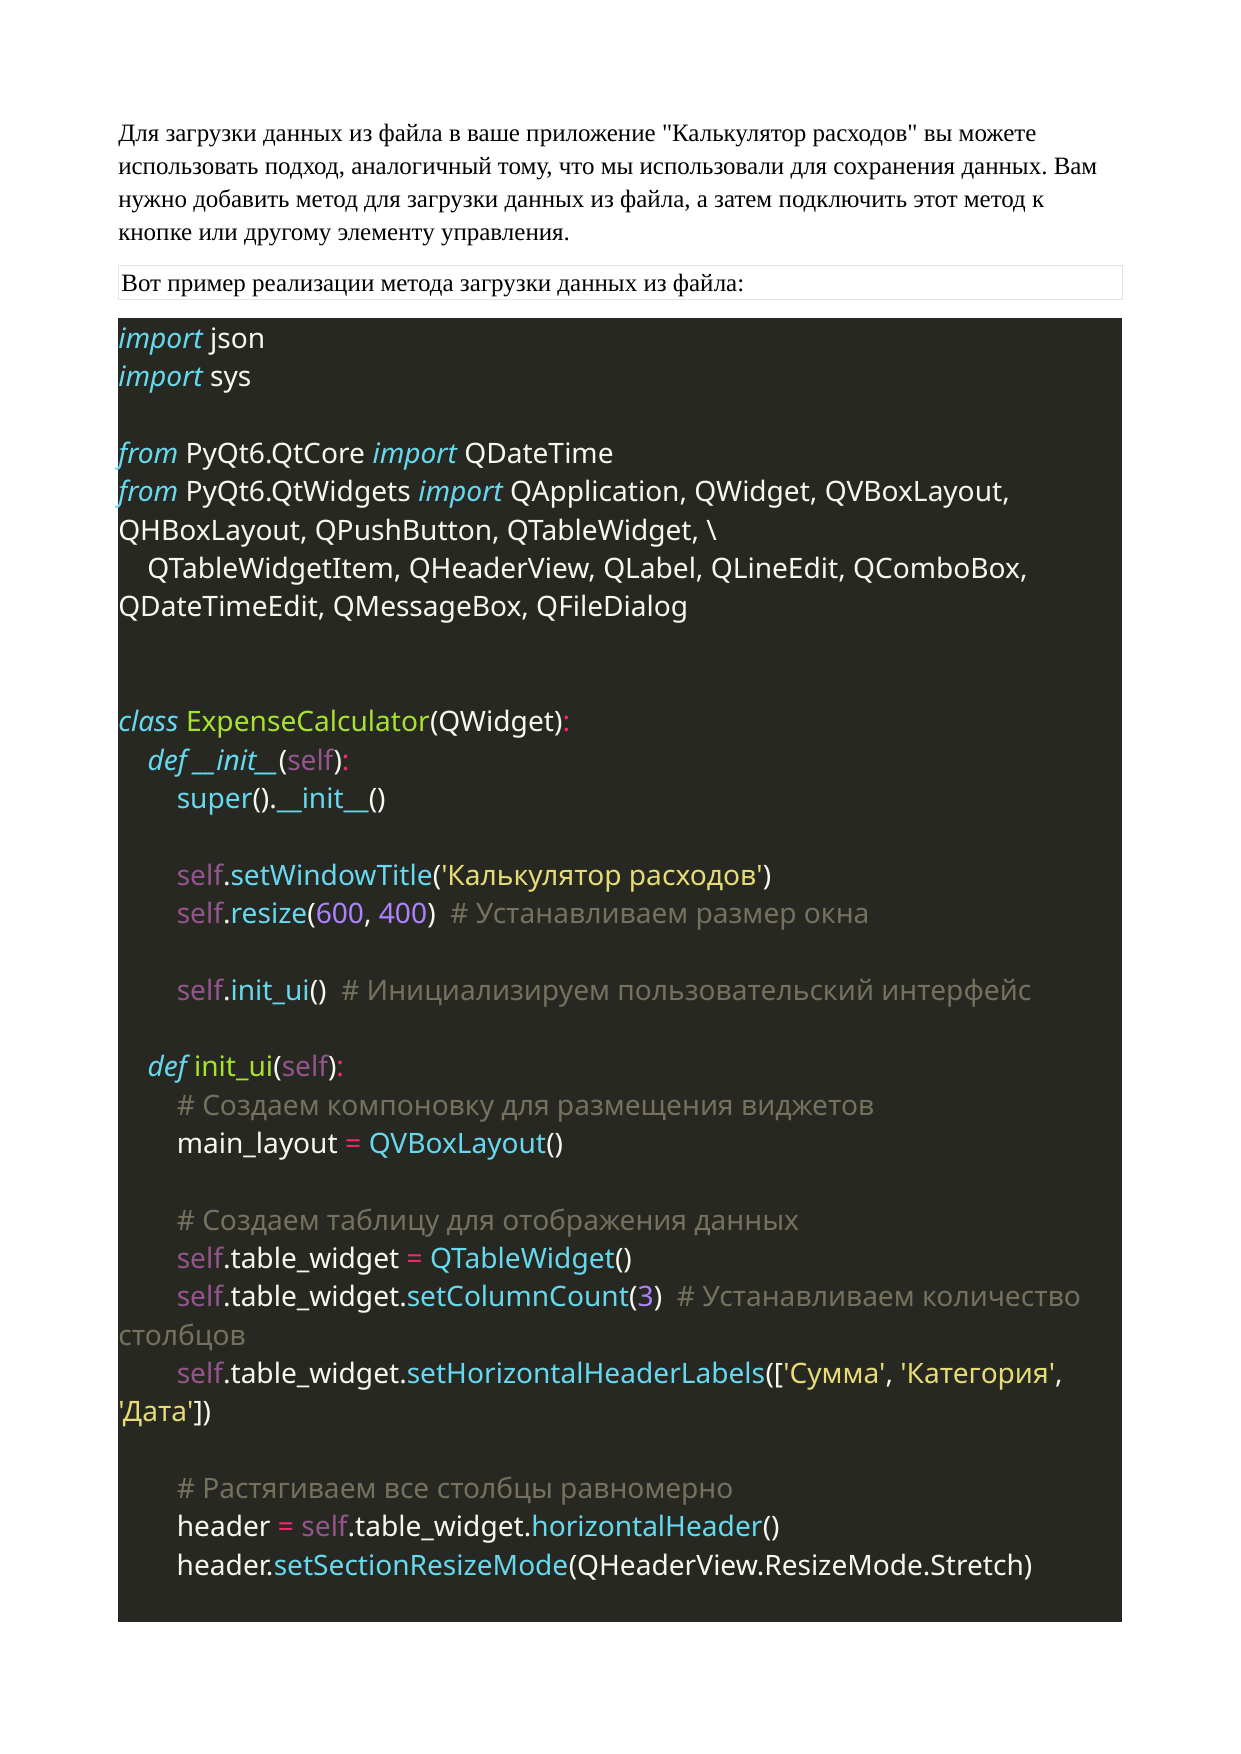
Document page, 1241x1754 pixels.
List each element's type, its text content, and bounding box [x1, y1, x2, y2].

text Вот пример реализации метода загрузки данных из файла: [119, 266, 1122, 299]
text Для загрузки данных из файла в ваше приложение "Калькулятор расходов" вы можете использовать подход, аналогичный тому, что мы использовали для сохранения данных. Вам нужно добавить метод для загрузки данных из файла, а затем подключить этот метод к кнопке или другому элементу управления. [118, 118, 1122, 246]
text import json import sys from PyQt6.QtCore import QDateTime from PyQt6.QtWidgets import QApplication, QWidget, QVBoxLayout, QHBoxLayout, QPushButton, QTableWidget, \ QTableWidgetItem, QHeaderView, QLabel, QLineEdit, QComboBox, QDateTimeEdit, QMessageBox, QFileDialog class ExpenseCalculator(QWidget): def __init__(self): super().__init__() self.setWindowTitle('Калькулятор расходов') self.resize(600, 400) # Устанавливаем размер окна self.init_ui() # Инициализируем пользовательский интерфейс def init_ui(self): # Создаем компоновку для размещения виджетов main_layout = QVBoxLayout() # Создаем таблицу для отображения данных self.table_widget = QTableWidget() self.table_widget.setColumnCount(3) # Устанавливаем количество столбцов self.table_widget.setHorizontalHeaderLabels(['Сумма', 'Категория', 'Дата']) # Растягиваем все столбцы равномерно header = self.table_widget.horizontalHeader() header.setSectionResizeMode(QHeaderView.ResizeMode.Stretch) [118, 318, 1122, 1622]
